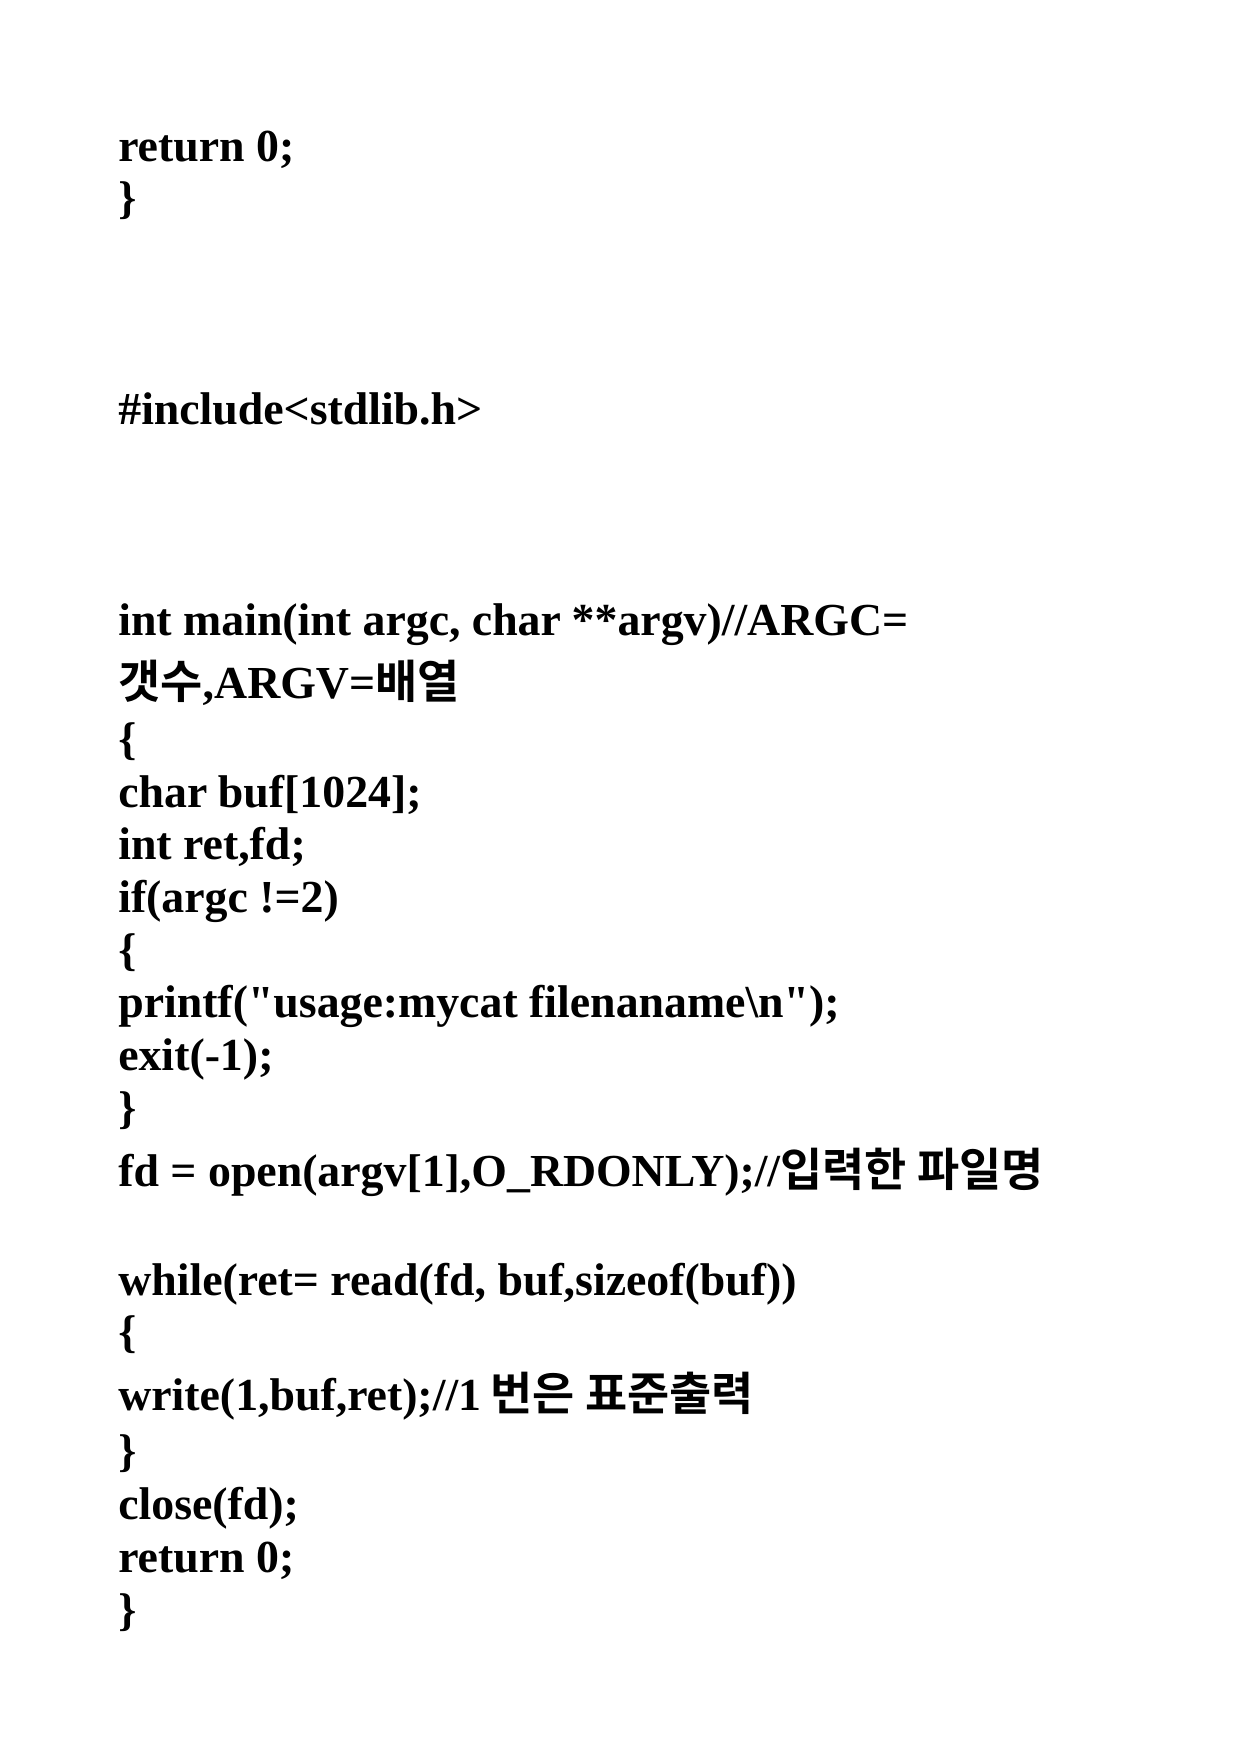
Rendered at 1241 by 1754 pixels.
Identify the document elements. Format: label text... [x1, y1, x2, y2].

text while(ret= read(fd, buf,sizeof(buf)) [118, 1252, 1122, 1305]
text exit(-1); [118, 1028, 1122, 1081]
text { [118, 712, 1122, 764]
text } [118, 1081, 1122, 1133]
text char buf[1024]; [118, 764, 1122, 817]
text if(argc !=2) [118, 870, 1122, 922]
text { [118, 922, 1122, 975]
text } [118, 1582, 1122, 1635]
text { [118, 1305, 1122, 1358]
text return 0; [118, 1529, 1122, 1582]
text } [118, 171, 1122, 223]
text int ret,fd; [118, 817, 1122, 870]
text write(1,buf,ret);//1번은 표준출력 [118, 1358, 1122, 1424]
text #include<stdlib.h> [118, 382, 1122, 434]
text fd = open(argv[1],O_RDONLY);//입력한 파일명 [118, 1133, 1122, 1199]
text int main(int argc, char **argv)//ARGC=갯수,ARGV=배열 [118, 592, 1122, 712]
text printf("usage:mycat filenaname\n"); [118, 975, 1122, 1028]
text } [118, 1424, 1122, 1477]
text close(fd); [118, 1477, 1122, 1529]
text return 0; [118, 118, 1122, 171]
